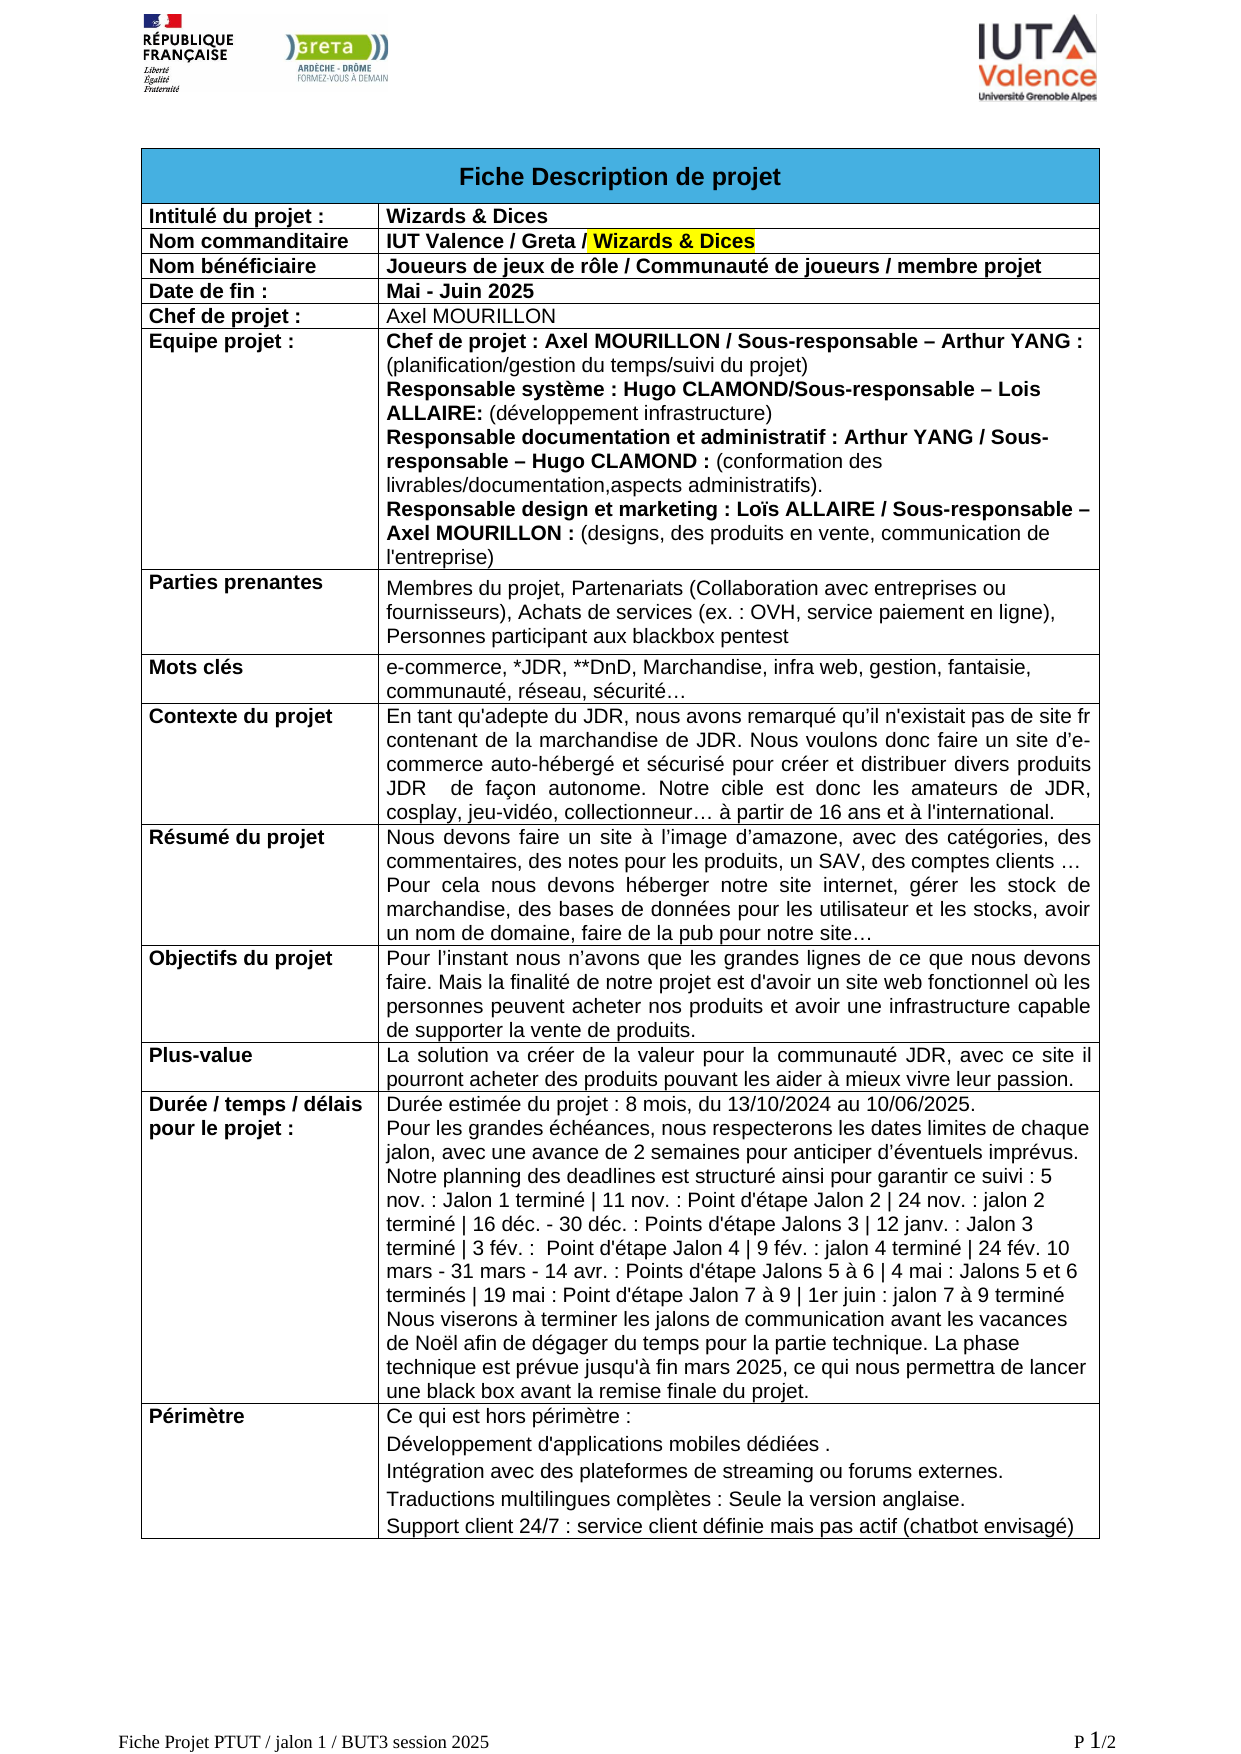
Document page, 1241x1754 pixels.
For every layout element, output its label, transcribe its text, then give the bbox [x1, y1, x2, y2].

table_cell Mots clés [142, 655, 378, 703]
table_cell Chef de projet : Axel MOURILLON / Sous-responsable – Arthur YANG : (planification/gestion du temps/suivi du projet) Responsable système : Hugo CLAMOND/Sous-responsable – Lois ALLAIRE: (développement infrastructure) Responsable documentation et administratif : Arthur YANG / Sous-responsable – Hugo CLAMOND : (conformation des livrables/documentation,aspects administratifs). Responsable design et marketing : Loïs ALLAIRE / Sous-responsable – Axel MOURILLON : (designs, des produits en vente, communication de l'entreprise) [379, 329, 1099, 569]
table_header Fiche Description de projet [142, 149, 1099, 203]
table_cell En tant qu'adepte du JDR, nous avons remarqué qu’il n'existait pas de site fr contenant de la marchandise de JDR. Nous voulons donc faire un site d’e-commerce auto-hébergé et sécurisé pour créer et distribuer divers produits JDR de façon autonome. Notre cible est donc les amateurs de JDR, cosplay, jeu-vidéo, collectionneur… à partir de 16 ans et à l'international. [379, 704, 1099, 824]
table_cell Objectifs du projet [142, 946, 378, 1042]
table_cell La solution va créer de la valeur pour la communauté JDR, avec ce site il pourront acheter des produits pouvant les aider à mieux vivre leur passion. [379, 1043, 1099, 1091]
table_cell Equipe projet : [142, 329, 378, 569]
table_cell Résumé du projet [142, 825, 378, 945]
table_cell Durée / temps / délais pour le projet : [142, 1092, 378, 1403]
table_cell Axel MOURILLON [379, 304, 1099, 328]
table_cell Plus-value [142, 1043, 378, 1091]
table_cell Contexte du projet [142, 704, 378, 824]
table_cell Parties prenantes [142, 570, 378, 654]
table_cell Joueurs de jeux de rôle / Communauté de joueurs / membre projet [379, 254, 1099, 278]
table_cell Intitulé du projet : [142, 204, 378, 228]
table_cell Nous devons faire un site à l’image d’amazone, avec des catégories, des commentaires, des notes pour les produits, un SAV, des comptes clients … Pour cela nous devons héberger notre site internet, gérer les stock de marchandise, des bases de données pour les utilisateur et les stocks, avoir un nom de domaine, faire de la pub pour notre site… [379, 825, 1099, 945]
table_cell e-commerce, *JDR, **DnD, Marchandise, infra web, gestion, fantaisie, communauté, réseau, sécurité… [379, 655, 1099, 703]
table_cell Nom commanditaire [142, 229, 378, 253]
table_cell Ce qui est hors périmètre : Développement d'applications mobiles dédiées . Intégration avec des plateformes de streaming ou forums externes. Traductions multilingues complètes : Seule la version anglaise. Support client 24/7 : service client définie mais pas actif (chatbot envisagé) [379, 1404, 1099, 1538]
table_cell Pour l’instant nous n’avons que les grandes lignes de ce que nous devons faire. Mais la finalité de notre projet est d'avoir un site web fonctionnel où les personnes peuvent acheter nos produits et avoir une infrastructure capable de supporter la vente de produits. [379, 946, 1099, 1042]
table_cell Membres du projet, Partenariats (Collaboration avec entreprises ou fournisseurs), Achats de services (ex. : OVH, service paiement en ligne), Personnes participant aux blackbox pentest [379, 570, 1099, 654]
table_cell Mai - Juin 2025 [379, 279, 1099, 303]
table_cell Nom bénéficiaire [142, 254, 378, 278]
picture [978, 14, 1098, 103]
table_cell Périmètre [142, 1404, 378, 1538]
table_cell Date de fin : [142, 279, 378, 303]
table_cell IUT Valence / Greta / Wizards & Dices [379, 229, 1099, 253]
table_cell Durée estimée du projet : 8 mois, du 13/10/2024 au 10/06/2025. Pour les grandes échéances, nous respecterons les dates limites de chaque jalon, avec une avance de 2 semaines pour anticiper d’éventuels imprévus. Notre planning des deadlines est structuré ainsi pour garantir ce suivi : 5 nov. : Jalon 1 terminé | 11 nov. : Point d'étape Jalon 2 | 24 nov. : jalon 2 terminé | 16 déc. - 30 déc. : Points d'étape Jalons 3 | 12 janv. : Jalon 3 terminé | 3 fév. : Point d'étape Jalon 4 | 9 fév. : jalon 4 terminé | 24 fév. 10 mars - 31 mars - 14 avr. : Points d'étape Jalons 5 à 6 | 4 mai : Jalons 5 et 6 terminés | 19 mai : Point d'étape Jalon 7 à 9 | 1er juin : jalon 7 à 9 terminé Nous viserons à terminer les jalons de communication avant les vacances de Noël afin de dégager du temps pour la partie technique. La phase technique est prévue jusqu'à fin mars 2025, ce qui nous permettra de lancer une black box avant la remise finale du projet. [379, 1092, 1099, 1403]
table_cell Chef de projet : [142, 304, 378, 328]
table_cell Wizards & Dices [379, 204, 1099, 228]
picture [143, 14, 389, 92]
